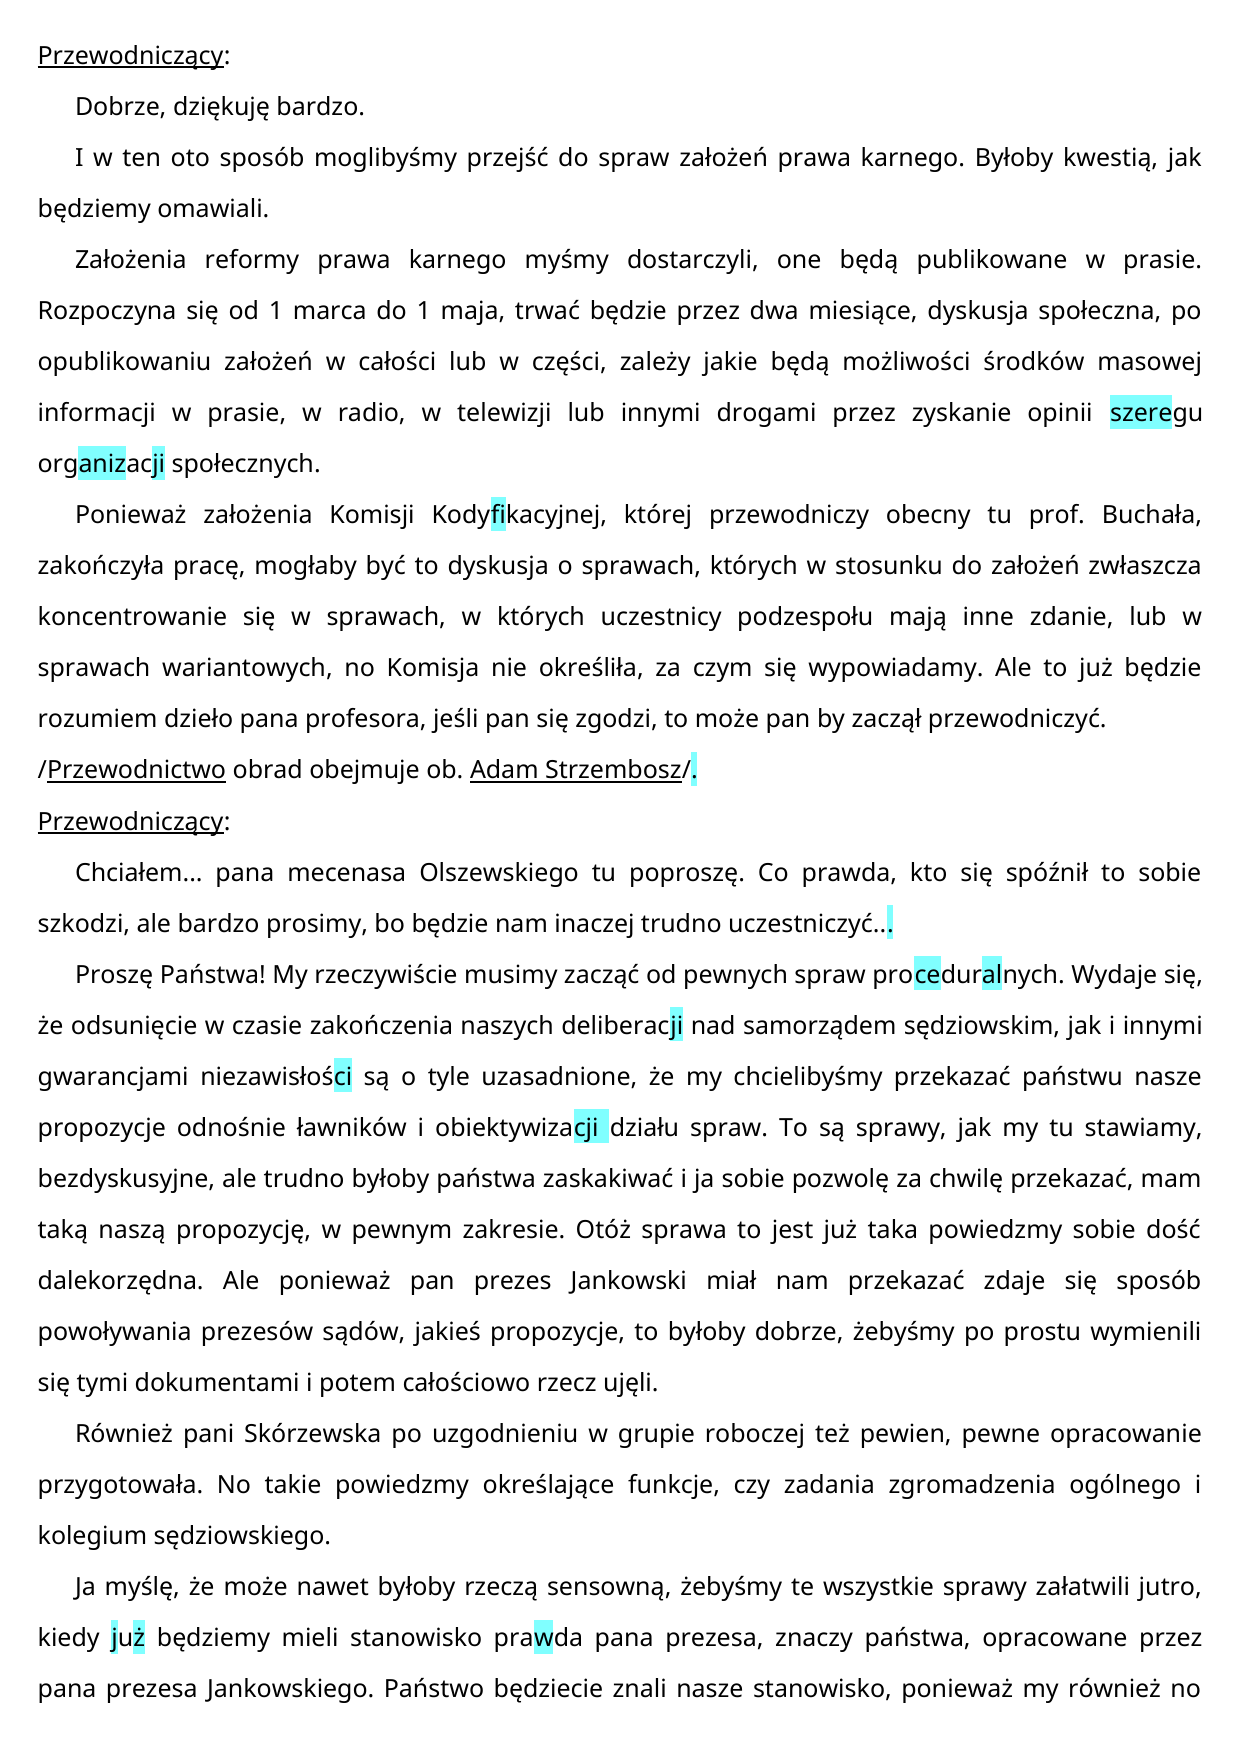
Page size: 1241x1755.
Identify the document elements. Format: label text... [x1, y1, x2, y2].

text I w ten oto sposób moglibyśmy przejść do spraw założeń prawa karnego. Byłoby kwestią, jak będziemy omawiali. [37, 139, 1203, 225]
text Chciałem... pana mecenasa Olszewskiego tu poproszę. Co prawda, kto się spóźnił to sobie szkodzi, ale bardzo prosimy, bo będzie nam inaczej trudno uczestniczyć... [37, 854, 1203, 939]
text /Przewodnictwo obrad obejmuje ob. Adam Strzembosz/. [37, 752, 1203, 786]
text Również pani Skórzewska po uzgodnieniu w grupie roboczej też pewien, pewne opracowanie przygotowała. No takie powiedzmy określające funkcje, czy zadania zgromadzenia ogólnego i kolegium sędziowskiego. [37, 1416, 1203, 1552]
text Dobrze, dziękuję bardzo. [37, 88, 1203, 123]
text Przewodniczący: [37, 803, 1203, 837]
text Proszę Państwa! My rzeczywiście musimy zacząć od pewnych spraw proceduralnych. Wydaje się, że odsunięcie w czasie zakończenia naszych deliberacji nad samorządem sędziowskim, jak i innymi gwarancjami niezawisłości są o tyle uzasadnione, że my chcielibyśmy przekazać państwu nasze propozycje odnośnie ławników i obiektywizacji działu spraw. To są sprawy, jak my tu stawiamy, bezdyskusyjne, ale trudno byłoby państwa zaskakiwać i ja sobie pozwolę za chwilę przekazać, mam taką naszą propozycję, w pewnym zakresie. Otóż sprawa to jest już taka powiedzmy sobie dość dalekorzędna. Ale ponieważ pan prezes Jankowski miał nam przekazać zdaje się sposób powoływania prezesów sądów, jakieś propozycje, to byłoby dobrze, żebyśmy po prostu wymienili się tymi dokumentami i potem całościowo rzecz ujęli. [37, 956, 1203, 1399]
text Założenia reformy prawa karnego myśmy dostarczyli, one będą publikowane w prasie. Rozpoczyna się od 1 marca do 1 maja, trwać będzie przez dwa miesiące, dyskusja społeczna, po opublikowaniu założeń w całości lub w części, zależy jakie będą możliwości środków masowej informacji w prasie, w radio, w telewizji lub innymi drogami przez zyskanie opinii szeregu organizacji społecznych. [37, 242, 1203, 480]
text Przewodniczący: [37, 37, 1203, 72]
text Ponieważ założenia Komisji Kodyfikacyjnej, której przewodniczy obecny tu prof. Buchała, zakończyła pracę, mogłaby być to dyskusja o sprawach, których w stosunku do założeń zwłaszcza koncentrowanie się w sprawach, w których uczestnicy podzespołu mają inne zdanie, lub w sprawach wariantowych, no Komisja nie określiła, za czym się wypowiadamy. Ale to już będzie rozumiem dzieło pana profesora, jeśli pan się zgodzi, to może pan by zaczął przewodniczyć. [37, 497, 1203, 735]
text Ja myślę, że może nawet byłoby rzeczą sensowną, żebyśmy te wszystkie sprawy załatwili jutro, kiedy już będziemy mieli stanowisko prawda pana prezesa, znaczy państwa, opracowane przez pana prezesa Jankowskiego. Państwo będziecie znali nasze stanowisko, ponieważ my również no [37, 1569, 1203, 1705]
